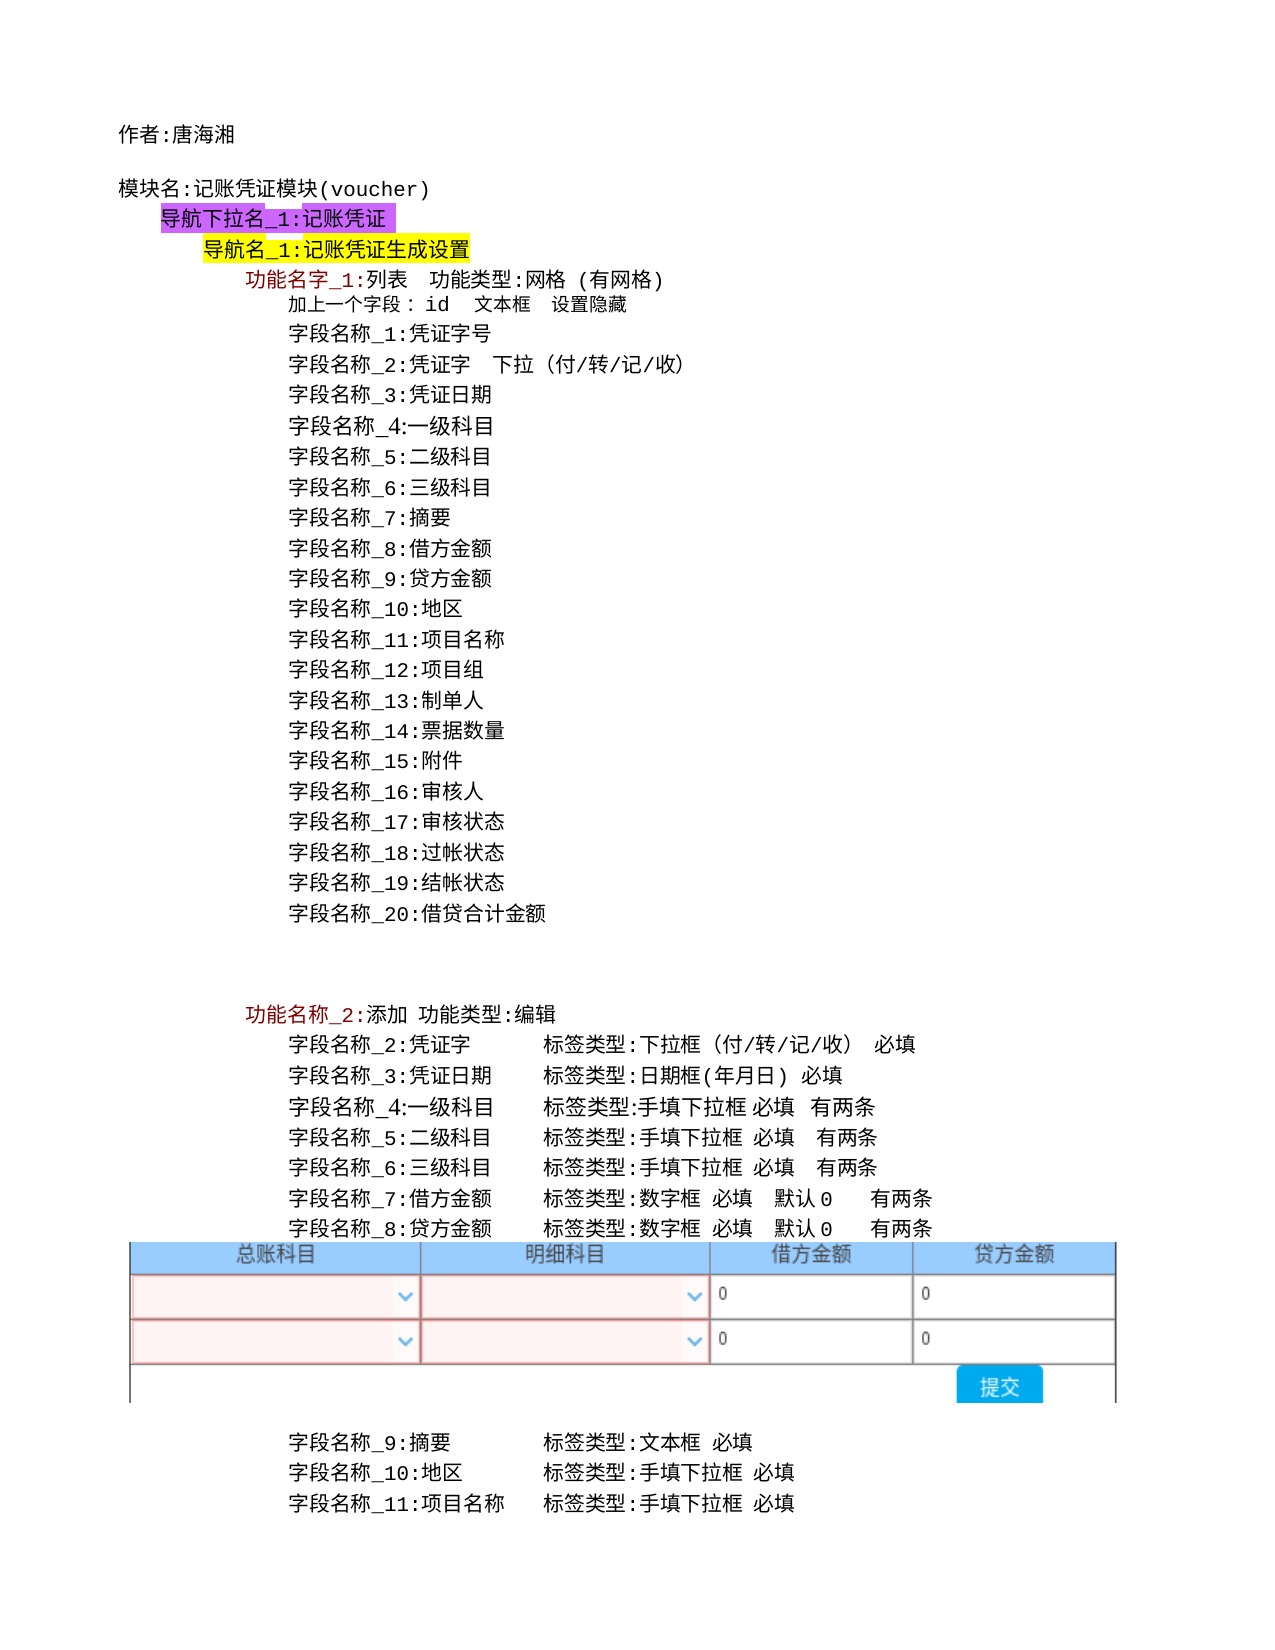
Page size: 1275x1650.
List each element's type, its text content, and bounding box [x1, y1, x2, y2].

text 字段名称_9:摘要 标签类型:文本框 必填 [118, 1426, 1157, 1457]
text 字段名称_3:凭证日期 [118, 378, 1157, 409]
text 导航名_1:记账凭证生成设置 [118, 233, 1157, 263]
text 字段名称_3:凭证日期 标签类型:日期框(年月日) 必填 [118, 1059, 1157, 1089]
text 功能名称_2:添加 功能类型:编辑 [118, 998, 1157, 1029]
text 字段名称_2:凭证字 标签类型:下拉框（付/转/记/收） 必填 [118, 1029, 1157, 1059]
picture [982, 1378, 998, 1397]
text 字段名称_10:地区 [118, 593, 1157, 623]
text 功能名字_1:列表 功能类型:网格 (有网格) [118, 263, 1157, 294]
text 字段名称_11:项目名称 [118, 623, 1157, 653]
text 字段名称_6:三级科目 [118, 471, 1157, 501]
text 字段名称_2:凭证字 下拉（付/转/记/收） [118, 348, 1157, 378]
text 字段名称_4:一级科目 标签类型:手填下拉框 必填 有两条 [118, 1089, 1157, 1121]
text 字段名称_7:借方金额 标签类型:数字框 必填 默认0 有两条 [118, 1182, 1157, 1212]
text 字段名称_15:附件 [118, 745, 1157, 775]
text 字段名称_17:审核状态 [118, 806, 1157, 836]
text 字段名称_20:借贷合计金额 [118, 897, 1157, 927]
text 字段名称_16:审核人 [118, 775, 1157, 806]
text 加上一个字段 ：id 文本框 设置隐藏 [118, 294, 1157, 318]
text 字段名称_7:摘要 [118, 501, 1157, 532]
text 字段名称_14:票据数量 [118, 714, 1157, 745]
text 字段名称_4:一级科目 [118, 409, 1157, 441]
text 字段名称_1:凭证字号 [118, 318, 1157, 348]
picture [118, 1242, 1157, 1403]
text 字段名称_18:过帐状态 [118, 836, 1157, 866]
text 字段名称_10:地区 标签类型:手填下拉框 必填 [118, 1457, 1157, 1487]
text 字段名称_11:项目名称 标签类型:手填下拉框 必填 [118, 1487, 1157, 1517]
text 字段名称_19:结帐状态 [118, 866, 1157, 897]
text 字段名称_12:项目组 [118, 653, 1157, 684]
text 作者:唐海湘 [118, 118, 1157, 148]
text 字段名称_5:二级科目 标签类型:手填下拉框 必填 有两条 [118, 1121, 1157, 1152]
picture [1002, 1377, 1018, 1396]
text 字段名称_8:借方金额 [118, 532, 1157, 562]
text 字段名称_6:三级科目 标签类型:手填下拉框 必填 有两条 [118, 1152, 1157, 1182]
text 字段名称_9:贷方金额 [118, 562, 1157, 593]
text 字段名称_5:二级科目 [118, 441, 1157, 471]
text 字段名称_8:贷方金额 标签类型:数字框 必填 默认0 有两条 [118, 1212, 1157, 1242]
text 字段名称_13:制单人 [118, 684, 1157, 714]
text 模块名:记账凭证模块(voucher) [118, 172, 1157, 203]
text 导航下拉名_1:记账凭证 [118, 203, 1157, 233]
